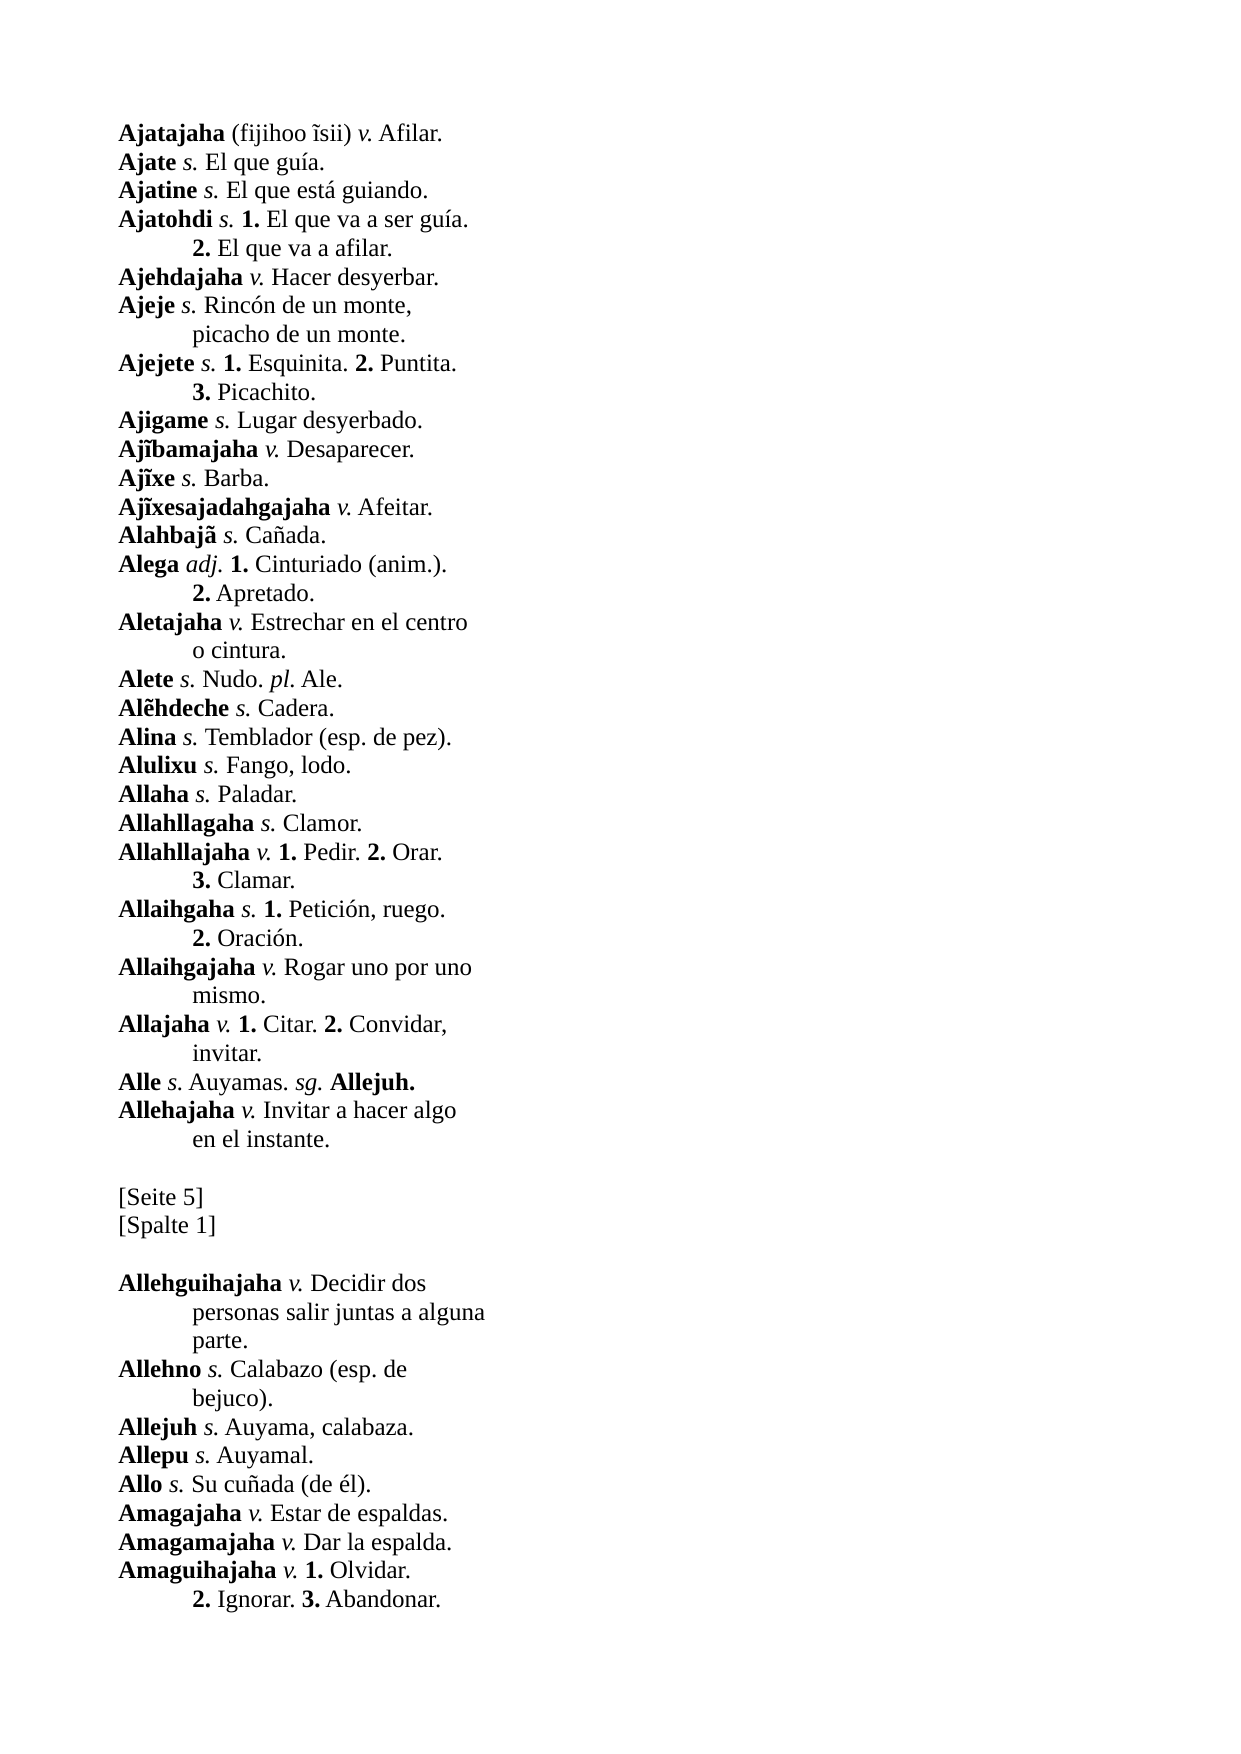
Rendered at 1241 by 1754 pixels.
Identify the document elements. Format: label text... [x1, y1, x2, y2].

text 3. Picachito. [118, 377, 1122, 406]
text Ajĩxesajadahgajaha v. Afeitar. [118, 492, 1122, 521]
text Ajigame s. Lugar desyerbado. [118, 406, 1122, 434]
text Allehguihajaha v. Decidir dos [118, 1268, 1122, 1297]
text Ajehdajaha v. Hacer desyerbar. [118, 262, 1122, 291]
text Amagajaha v. Estar de espaldas. [118, 1498, 1122, 1527]
text picacho de un monte. [118, 319, 1122, 348]
text bejuco). [118, 1383, 1122, 1412]
text Alega adj. 1. Cinturiado (anim.). [118, 549, 1122, 578]
text Alẽhdeche s. Cadera. [118, 693, 1122, 722]
text personas salir juntas a alguna [118, 1297, 1122, 1326]
text Amagamajaha v. Dar la espalda. [118, 1527, 1122, 1556]
text Allaha s. Paladar. [118, 779, 1122, 808]
text 3. Clamar. [118, 866, 1122, 894]
text Amaguihajaha v. 1. Olvidar. [118, 1556, 1122, 1584]
text o cintura. [118, 636, 1122, 664]
text en el instante. [118, 1124, 1122, 1153]
text 2. Oración. [118, 923, 1122, 952]
text [Spalte 1] [118, 1211, 1122, 1239]
text Allehajaha v. Invitar a hacer algo [118, 1096, 1122, 1124]
text Allajaha v. 1. Citar. 2. Convidar, [118, 1009, 1122, 1038]
text Ajĩxe s. Barba. [118, 463, 1122, 492]
text Alulixu s. Fango, lodo. [118, 751, 1122, 779]
text Ajate s. El que guía. [118, 147, 1122, 176]
text Alahbajã s. Cañada. [118, 521, 1122, 549]
text parte. [118, 1326, 1122, 1354]
text Allo s. Su cuñada (de él). [118, 1469, 1122, 1498]
text Ajeje s. Rincón de un monte, [118, 291, 1122, 319]
text Allahllagaha s. Clamor. [118, 808, 1122, 837]
text Allaihgaha s. 1. Petición, ruego. [118, 894, 1122, 923]
text invitar. [118, 1038, 1122, 1067]
text 2. Ignorar. 3. Abandonar. [118, 1584, 1122, 1613]
text Ajatajaha (fijihoo ĩsii) v. Afilar. [118, 118, 1122, 147]
text Ajĩbamajaha v. Desaparecer. [118, 434, 1122, 463]
text mismo. [118, 981, 1122, 1009]
text Alle s. Auyamas. sg. Allejuh. [118, 1067, 1122, 1096]
text Allepu s. Auyamal. [118, 1441, 1122, 1469]
text 2. El que va a afilar. [118, 233, 1122, 262]
text Allehno s. Calabazo (esp. de [118, 1354, 1122, 1383]
text Ajejete s. 1. Esquinita. 2. Puntita. [118, 348, 1122, 377]
text Allahllajaha v. 1. Pedir. 2. Orar. [118, 837, 1122, 866]
text Aletajaha v. Estrechar en el centro [118, 607, 1122, 636]
text Ajatine s. El que está guiando. [118, 176, 1122, 204]
text [Seite 5] [118, 1182, 1122, 1211]
text 2. Apretado. [118, 578, 1122, 607]
text Ajatohdi s. 1. El que va a ser guía. [118, 204, 1122, 233]
text Allejuh s. Auyama, calabaza. [118, 1412, 1122, 1441]
text Alete s. Nudo. pl. Ale. [118, 664, 1122, 693]
text Allaihgajaha v. Rogar uno por uno [118, 952, 1122, 981]
text Alina s. Temblador (esp. de pez). [118, 722, 1122, 751]
